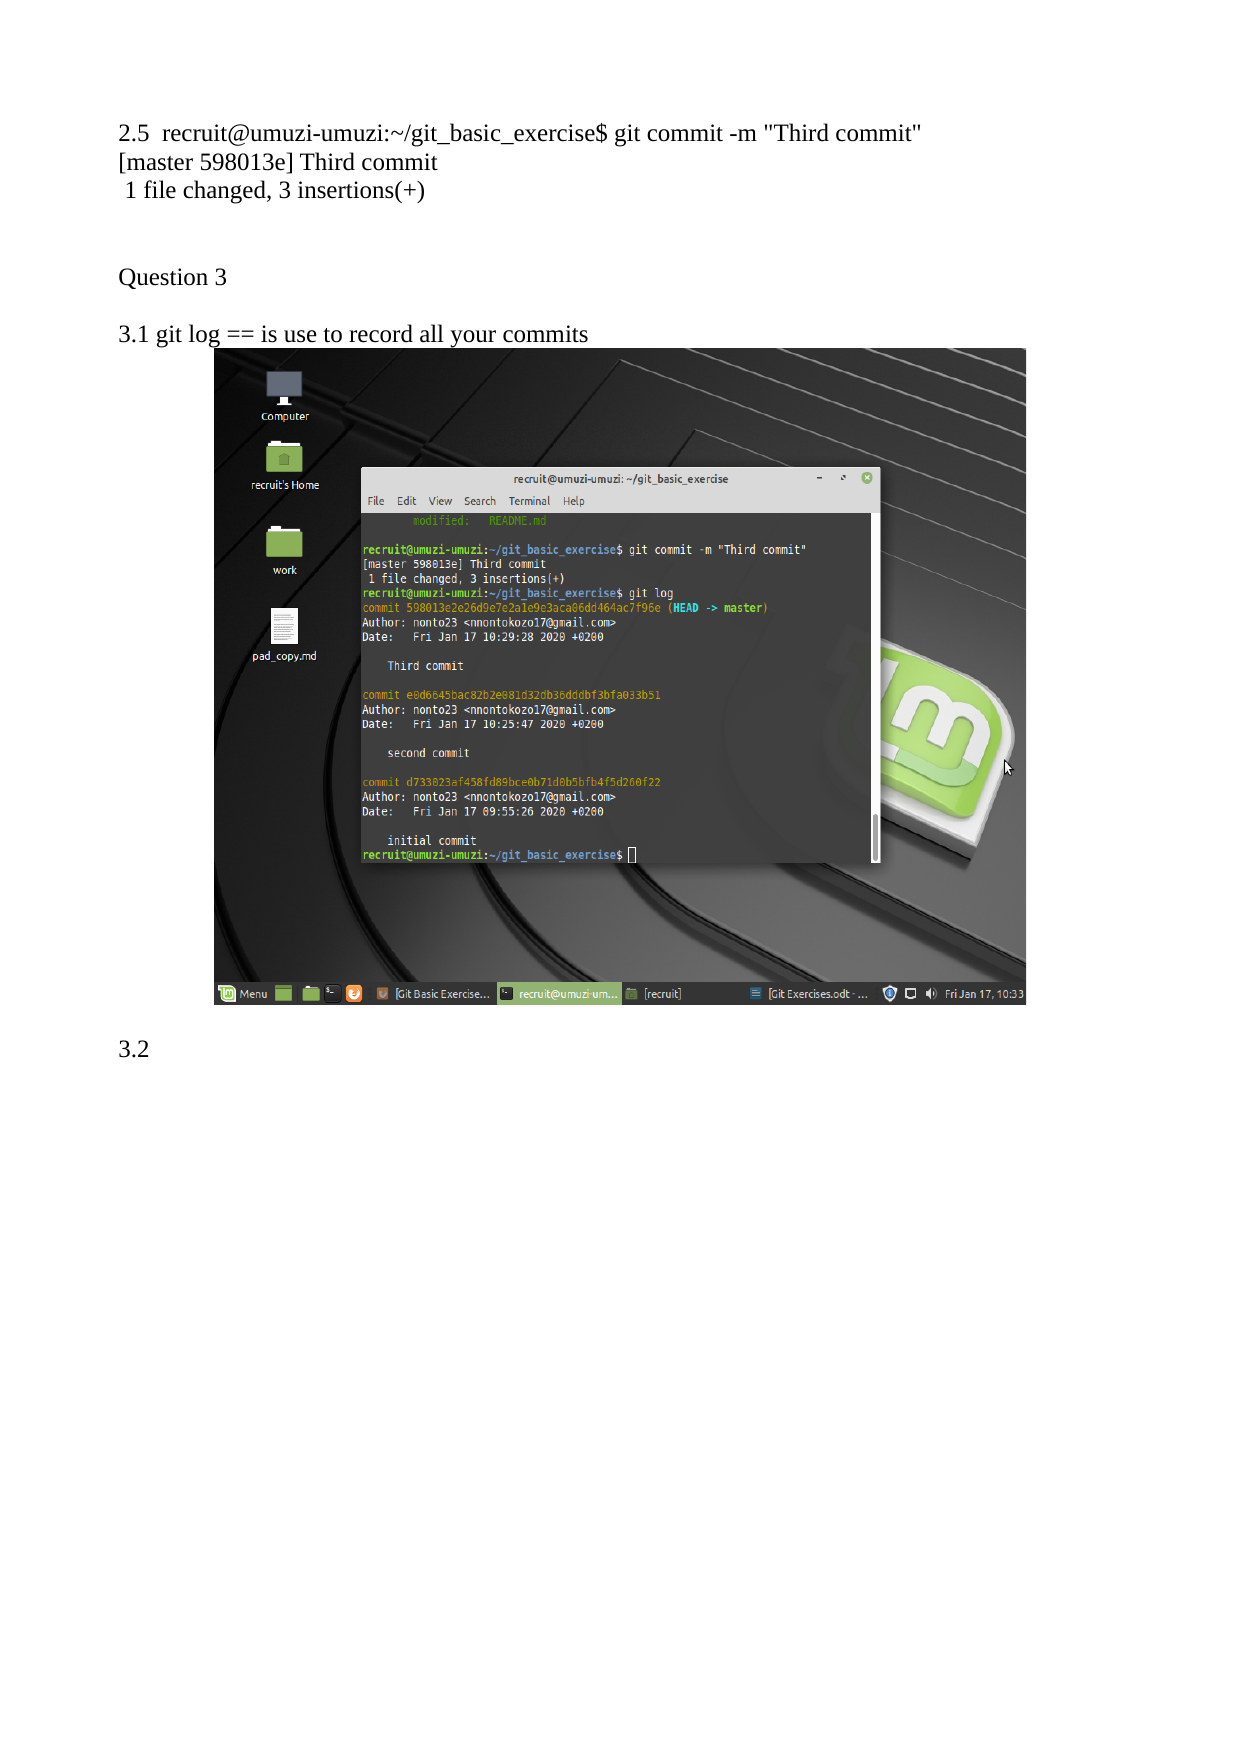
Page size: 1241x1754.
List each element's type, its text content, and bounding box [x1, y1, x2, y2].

text 3.1 git log == is use to record all your commits [118, 319, 1122, 348]
text 2.5 recruit@umuzi-umuzi:~/git_basic_exercise$ git commit -m "Third commit" [118, 118, 1122, 147]
picture [214, 348, 1027, 1005]
text Question 3 [118, 262, 1122, 291]
text [master 598013e] Third commit [118, 147, 1122, 176]
text 3.2 [118, 1034, 1122, 1062]
text 1 file changed, 3 insertions(+) [118, 176, 1122, 204]
